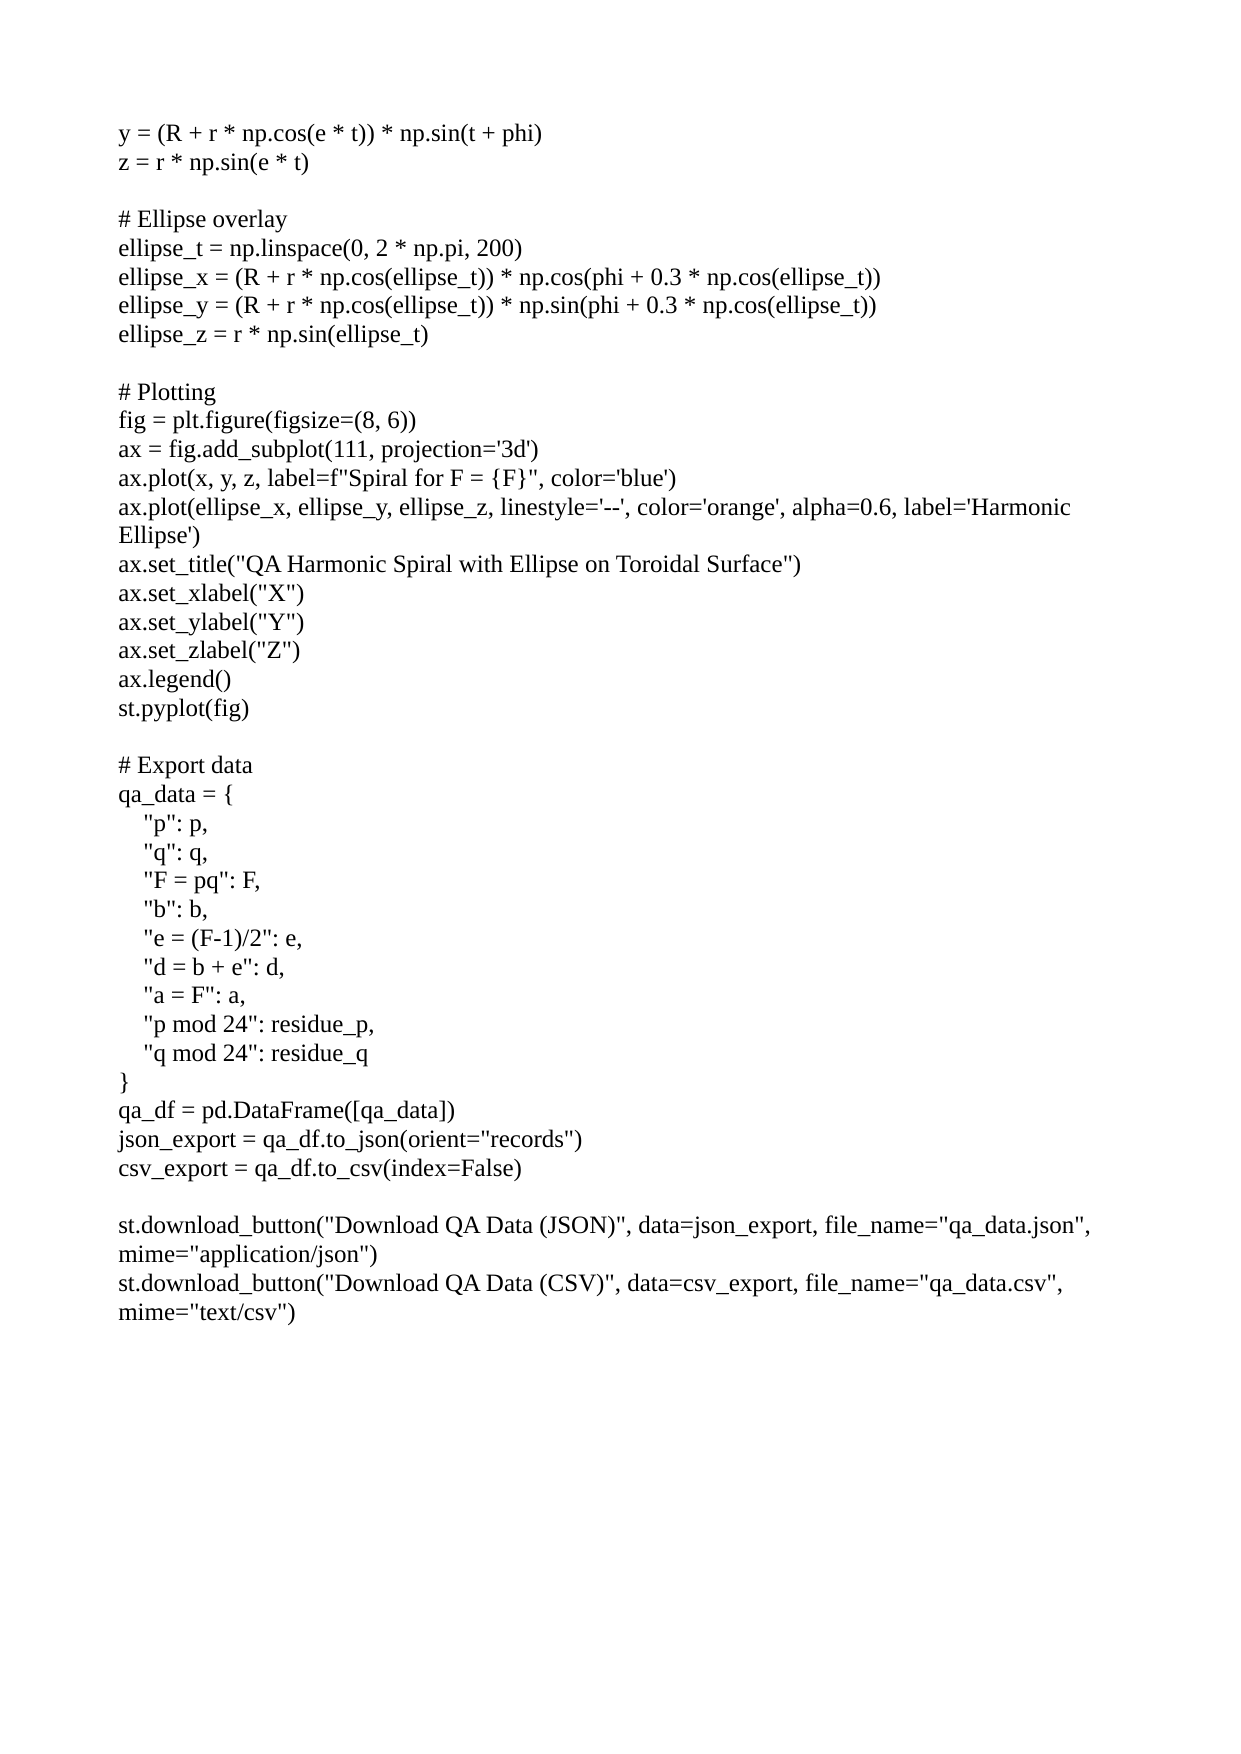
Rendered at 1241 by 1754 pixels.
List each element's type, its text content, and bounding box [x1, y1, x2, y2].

text ax.set_xlabel("X") [118, 578, 1122, 607]
text st.pyplot(fig) [118, 693, 1122, 722]
text z = r * np.sin(e * t) [118, 147, 1122, 176]
text ax.set_title("QA Harmonic Spiral with Ellipse on Toroidal Surface") [118, 549, 1122, 578]
text qa_data = { [118, 779, 1122, 808]
text ax.plot(x, y, z, label=f"Spiral for F = {F}", color='blue') [118, 463, 1122, 492]
text st.download_button("Download QA Data (CSV)", data=csv_export, file_name="qa_data.csv", mime="text/csv") [118, 1268, 1122, 1326]
text # Plotting [118, 377, 1122, 406]
text "p mod 24": residue_p, [118, 1009, 1122, 1038]
text y = (R + r * np.cos(e * t)) * np.sin(t + phi) [118, 118, 1122, 147]
text st.download_button("Download QA Data (JSON)", data=json_export, file_name="qa_data.json", mime="application/json") [118, 1211, 1122, 1268]
text qa_df = pd.DataFrame([qa_data]) [118, 1096, 1122, 1124]
text ax = fig.add_subplot(111, projection='3d') [118, 434, 1122, 463]
text "q": q, [118, 837, 1122, 866]
text "d = b + e": d, [118, 952, 1122, 981]
text csv_export = qa_df.to_csv(index=False) [118, 1153, 1122, 1182]
text ax.plot(ellipse_x, ellipse_y, ellipse_z, linestyle='--', color='orange', alpha=0.6, label='Harmonic Ellipse') [118, 492, 1122, 549]
text ax.set_ylabel("Y") [118, 607, 1122, 636]
text "e = (F-1)/2": e, [118, 923, 1122, 952]
text "q mod 24": residue_q [118, 1038, 1122, 1067]
text ellipse_x = (R + r * np.cos(ellipse_t)) * np.cos(phi + 0.3 * np.cos(ellipse_t)) [118, 262, 1122, 291]
text # Ellipse overlay [118, 204, 1122, 233]
text "a = F": a, [118, 981, 1122, 1009]
text json_export = qa_df.to_json(orient="records") [118, 1124, 1122, 1153]
text "F = pq": F, [118, 866, 1122, 894]
text } [118, 1067, 1122, 1096]
text "p": p, [118, 808, 1122, 837]
text ax.legend() [118, 664, 1122, 693]
text ellipse_y = (R + r * np.cos(ellipse_t)) * np.sin(phi + 0.3 * np.cos(ellipse_t)) [118, 291, 1122, 319]
text ax.set_zlabel("Z") [118, 636, 1122, 664]
text fig = plt.figure(figsize=(8, 6)) [118, 406, 1122, 434]
text ellipse_z = r * np.sin(ellipse_t) [118, 319, 1122, 348]
text # Export data [118, 751, 1122, 779]
text "b": b, [118, 894, 1122, 923]
text ellipse_t = np.linspace(0, 2 * np.pi, 200) [118, 233, 1122, 262]
